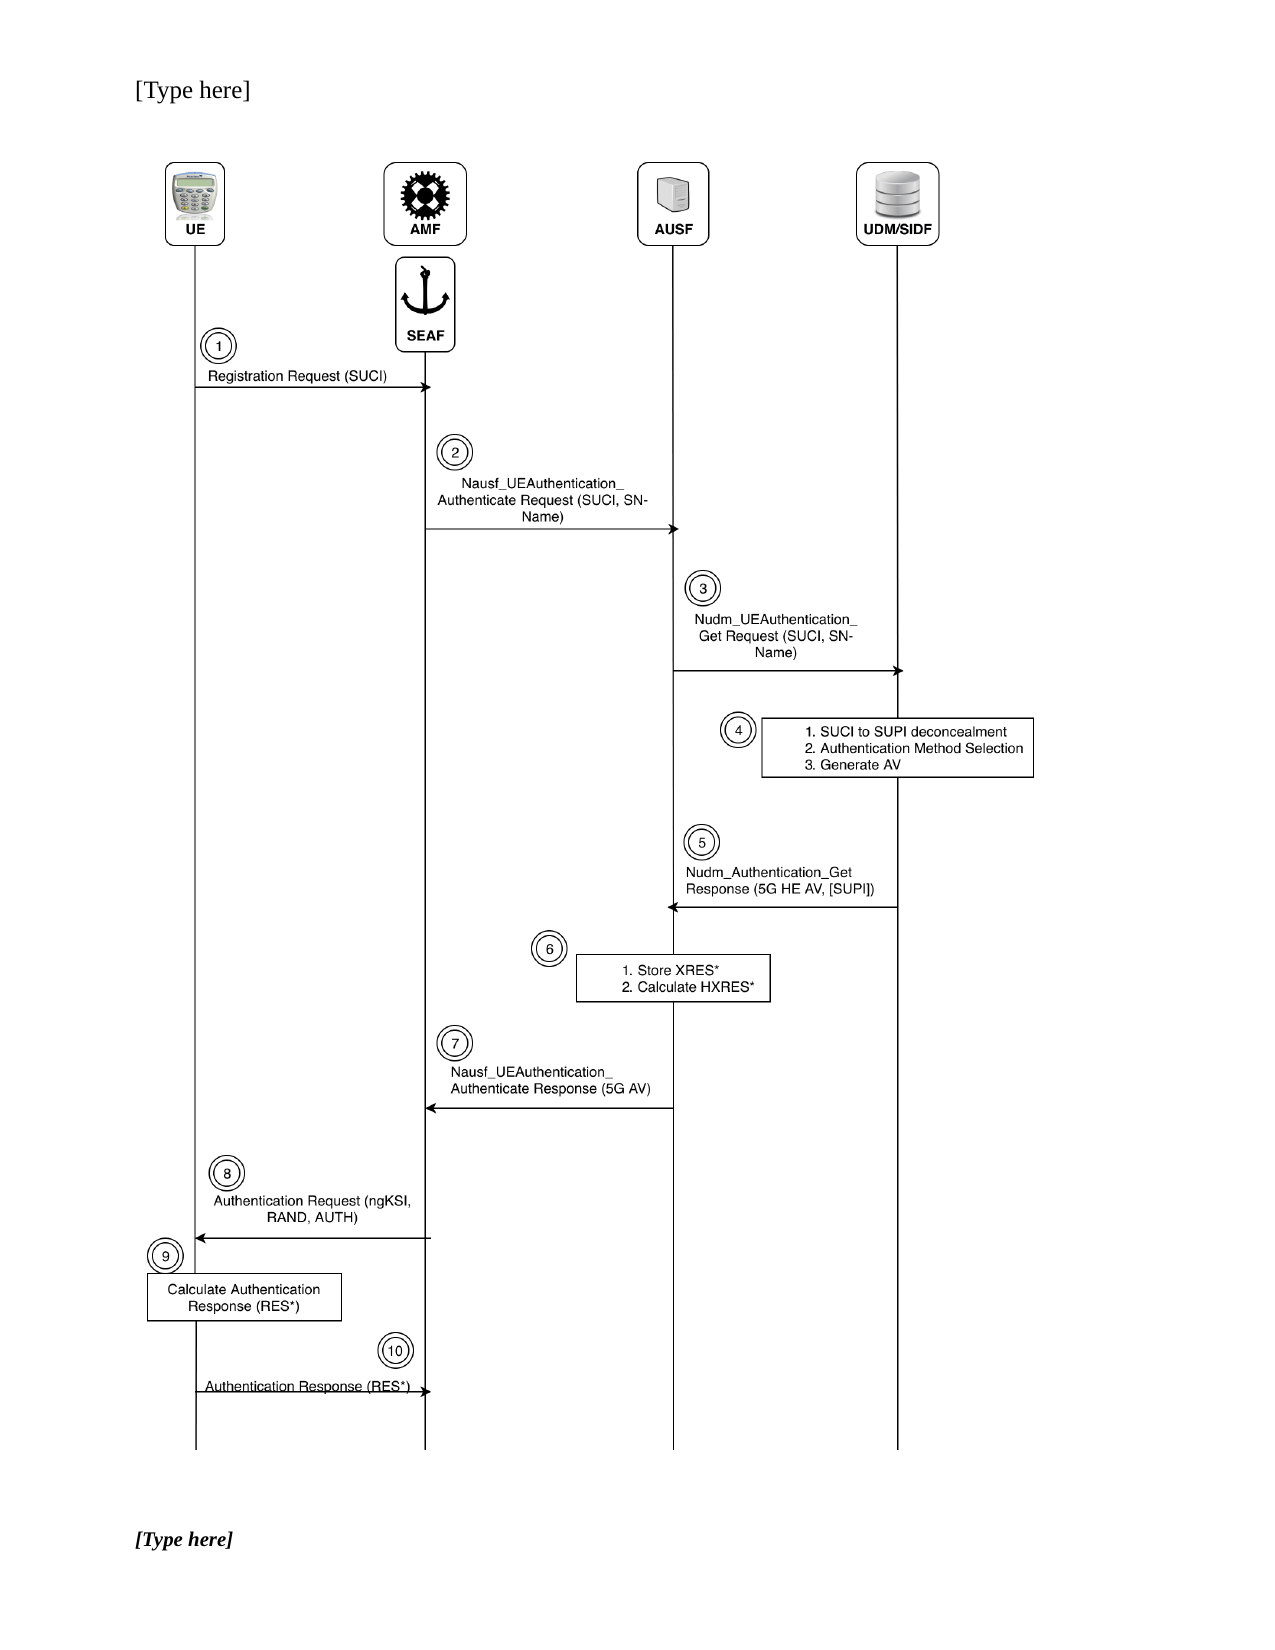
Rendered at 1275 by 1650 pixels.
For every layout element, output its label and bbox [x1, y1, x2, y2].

picture [135, 150, 1139, 1449]
